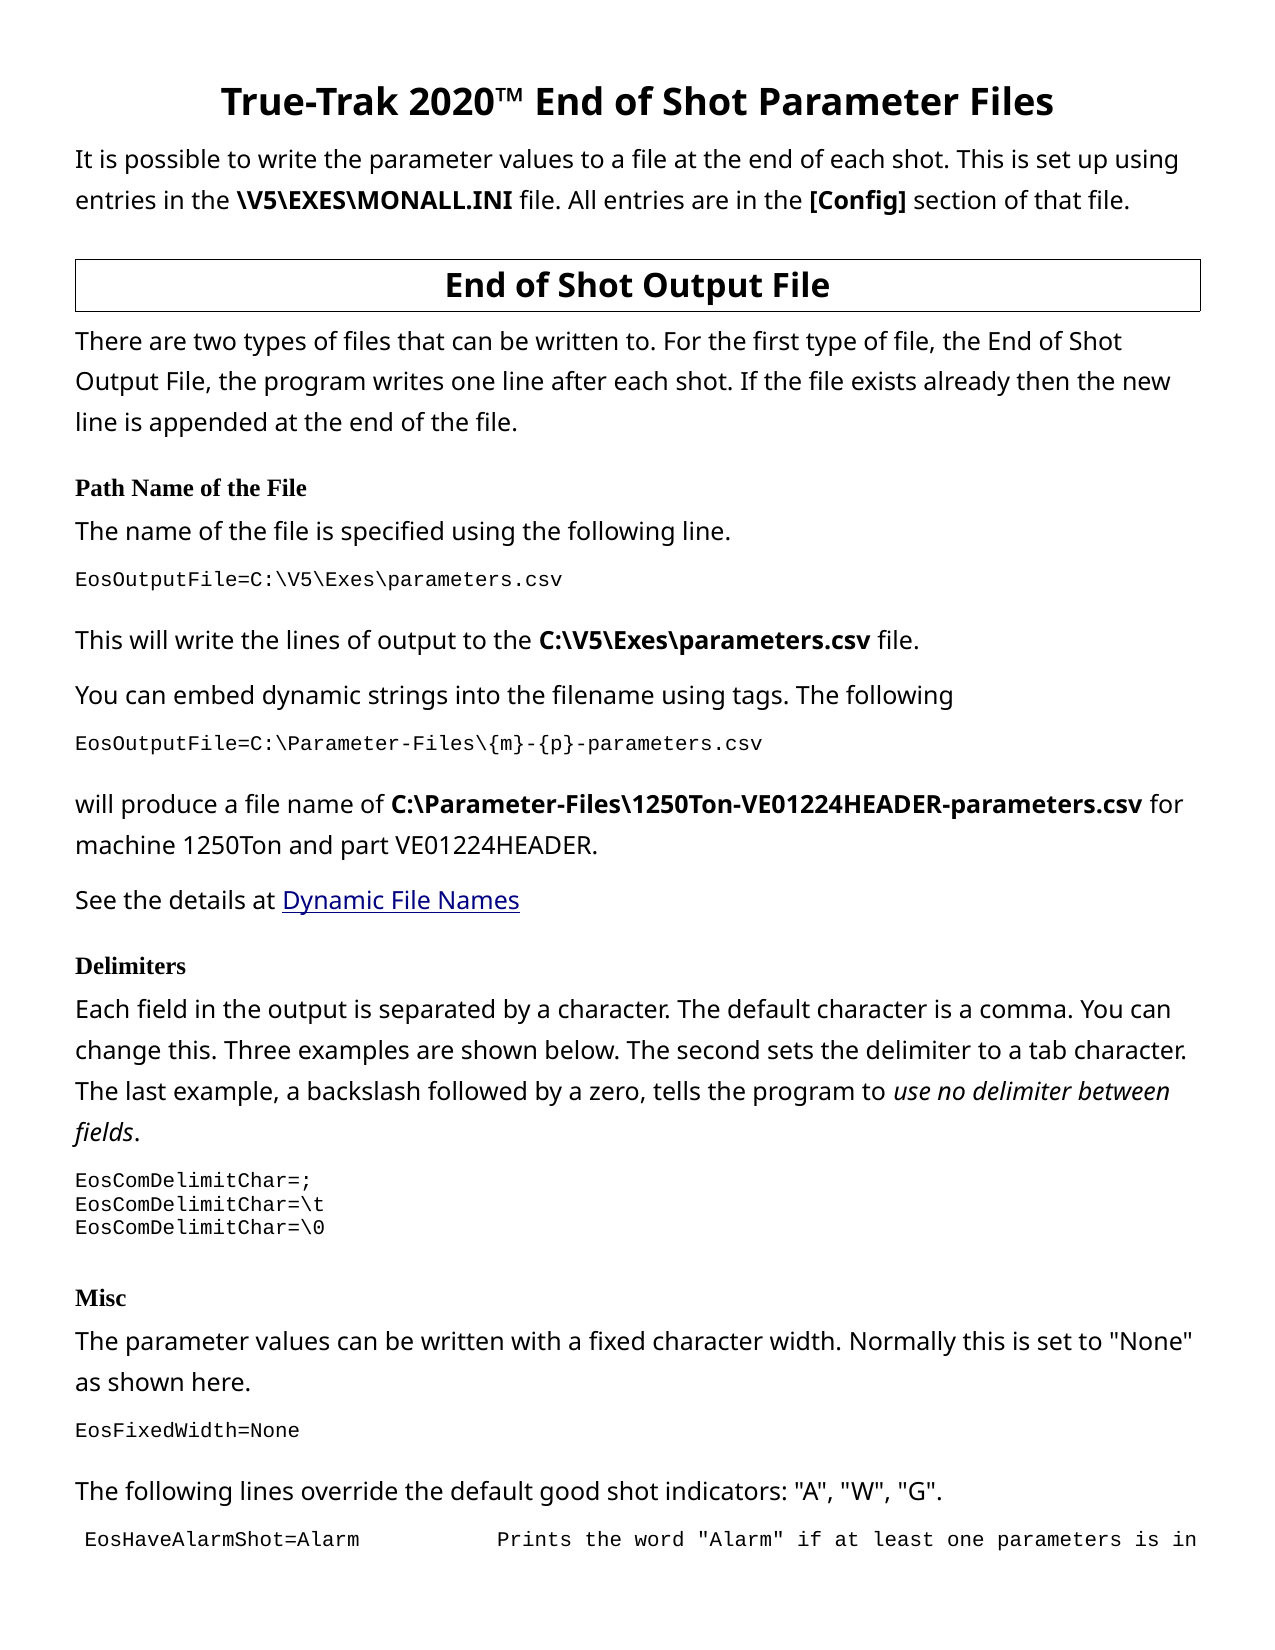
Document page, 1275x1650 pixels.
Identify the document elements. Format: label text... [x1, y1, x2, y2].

text The following lines override the default good shot indicators: "A", "W", "G". [75, 1473, 1200, 1507]
subtitle End of Shot Output File [76, 260, 1200, 311]
subtitle True-Trak 2020™ End of Shot Parameter Files [75, 75, 1200, 127]
text The name of the file is specified using the following line. [75, 514, 1200, 548]
text will produce a file name of C:\Parameter-Files\1250Ton-VE01224HEADER-parameters.csv for machine 1250Ton and part VE01224HEADER. [75, 787, 1200, 861]
text EosOutputFile=C:\V5\Exes\parameters.csv [75, 569, 1200, 593]
text You can embed dynamic strings into the filename using tags. The following [75, 678, 1200, 712]
text This will write the lines of output to the C:\V5\Exes\parameters.csv file. [75, 623, 1200, 657]
subtitle Misc [75, 1283, 1200, 1312]
text EosComDelimitChar=; [75, 1170, 1200, 1193]
text EosFixedWidth=None [75, 1420, 1200, 1444]
text It is possible to write the parameter values to a file at the end of each shot. This is set up using entries in the \V5\EXES\MONALL.INI file. All entries are in the [Config] section of that file. [75, 142, 1200, 217]
text There are two types of files that can be written to. For the first type of file, the End of Shot Output File, the program writes one line after each shot. If the file exists already then the new line is appended at the end of the file. [75, 323, 1200, 439]
text EosHaveAlarmShot=Alarm Prints the word "Alarm" if at least one parameters is in [84, 1529, 1200, 1552]
text The parameter values can be written with a fixed character width. Normally this is set to "None" as shown here. [75, 1324, 1200, 1399]
subtitle Delimiters [75, 951, 1200, 979]
text See the details at Dynamic File Names [75, 883, 1200, 917]
text EosComDelimitChar=\0 [75, 1217, 1200, 1241]
text EosOutputFile=C:\Parameter-Files\{m}-{p}-parameters.csv [75, 733, 1200, 757]
subtitle Path Name of the File [75, 473, 1200, 502]
text Each field in the output is separated by a character. The default character is a comma. You can change this. Three examples are shown below. The second sets the delimiter to a tab character. The last example, a backslash followed by a zero, tells the program to use no delimiter between fields. [75, 992, 1200, 1148]
text EosComDelimitChar=\t [75, 1193, 1200, 1217]
